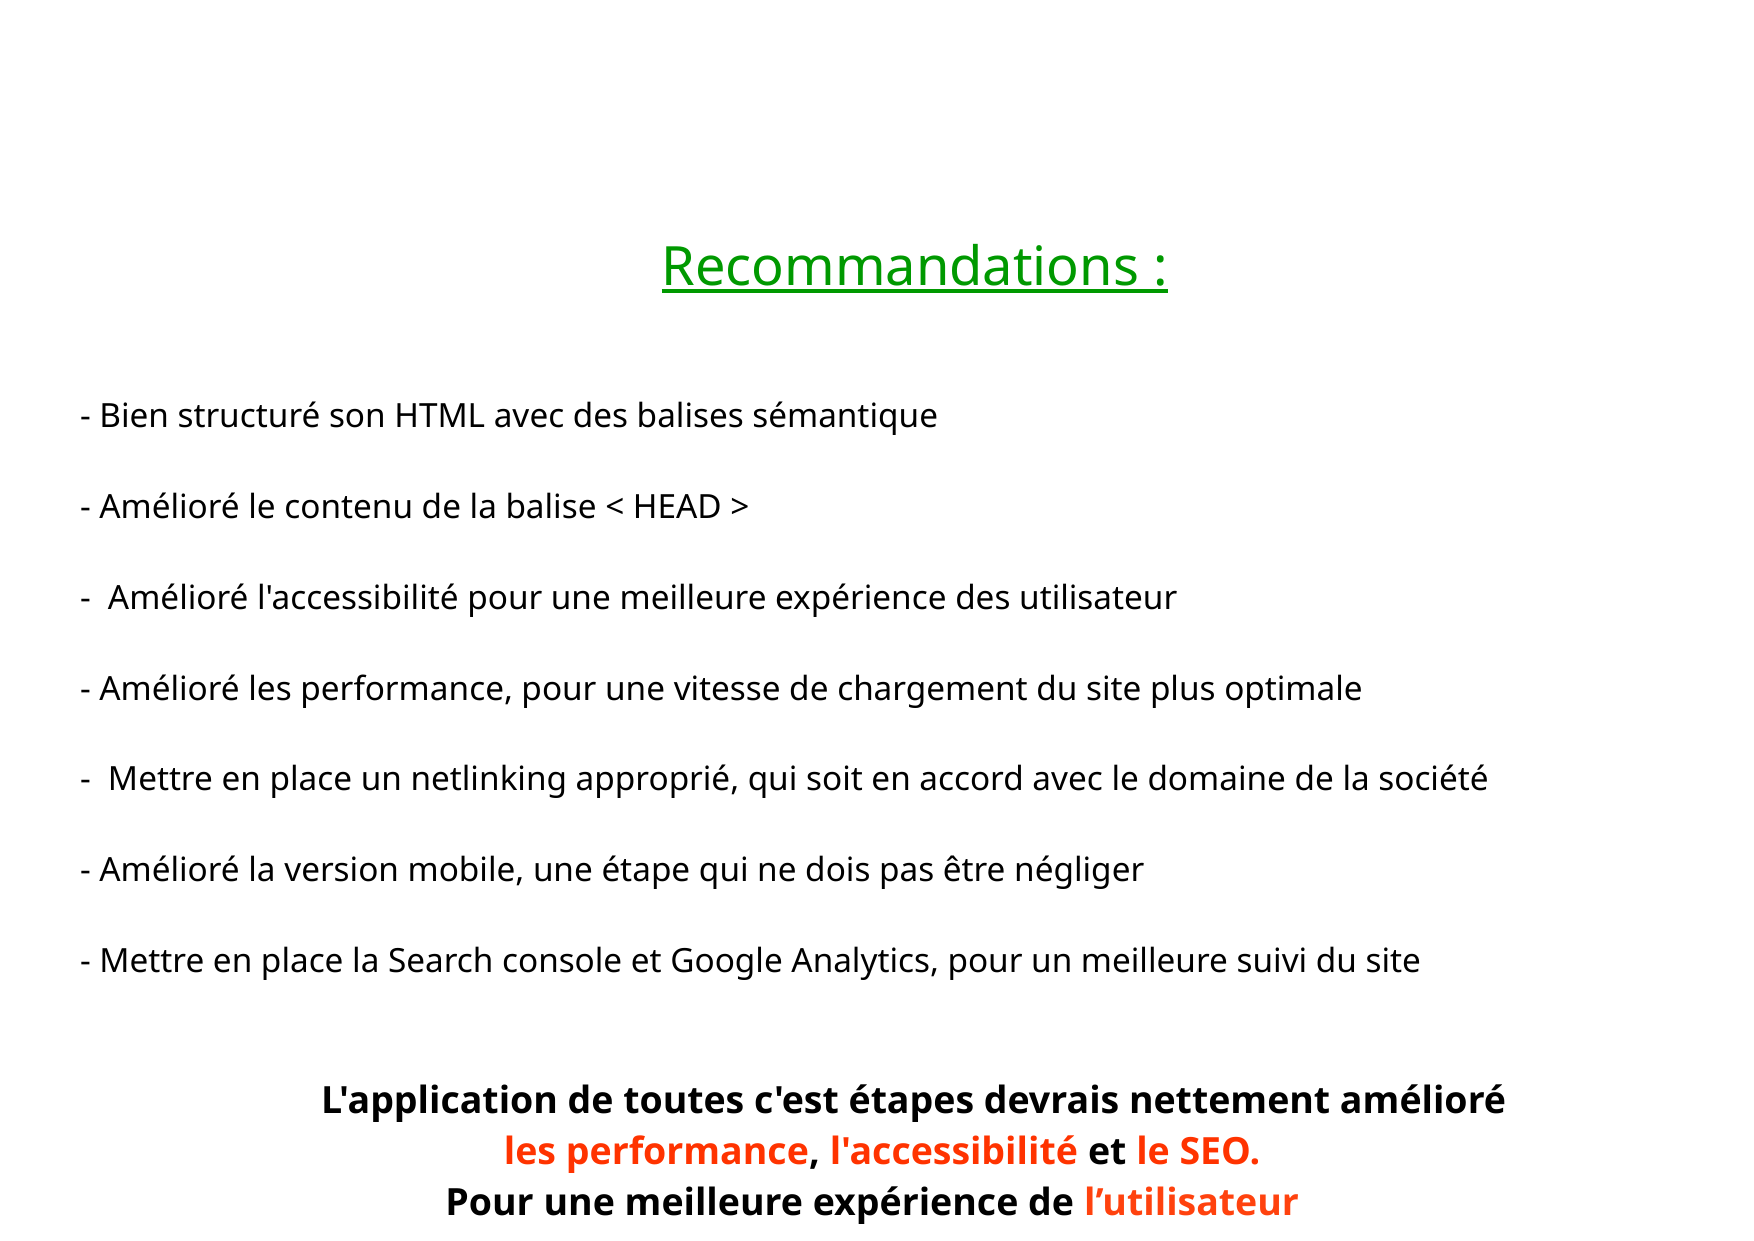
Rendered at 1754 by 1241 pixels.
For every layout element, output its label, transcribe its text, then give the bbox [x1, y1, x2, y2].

text les performance, l'accessibilité et le SEO. [6, 1124, 1748, 1175]
text - Mettre en place un netlinking approprié, qui soit en accord avec le domaine de la société [6, 755, 1748, 801]
text Pour une meilleure expérience de l’utilisateur [6, 1175, 1748, 1226]
text L'application de toutes c'est étapes devrais nettement amélioré [6, 1073, 1748, 1124]
text - Amélioré l'accessibilité pour une meilleure expérience des utilisateur [6, 573, 1748, 619]
text - Amélioré le contenu de la balise < HEAD > [6, 483, 1748, 528]
text - Bien structuré son HTML avec des balises sémantique [6, 392, 1748, 437]
text - Amélioré la version mobile, une étape qui ne dois pas être négliger [6, 846, 1748, 891]
list Recommandations : [43, 227, 1748, 301]
text - Mettre en place la Search console et Google Analytics, pour un meilleure suivi du site [6, 937, 1748, 982]
text - Amélioré les performance, pour une vitesse de chargement du site plus optimale [6, 664, 1748, 710]
